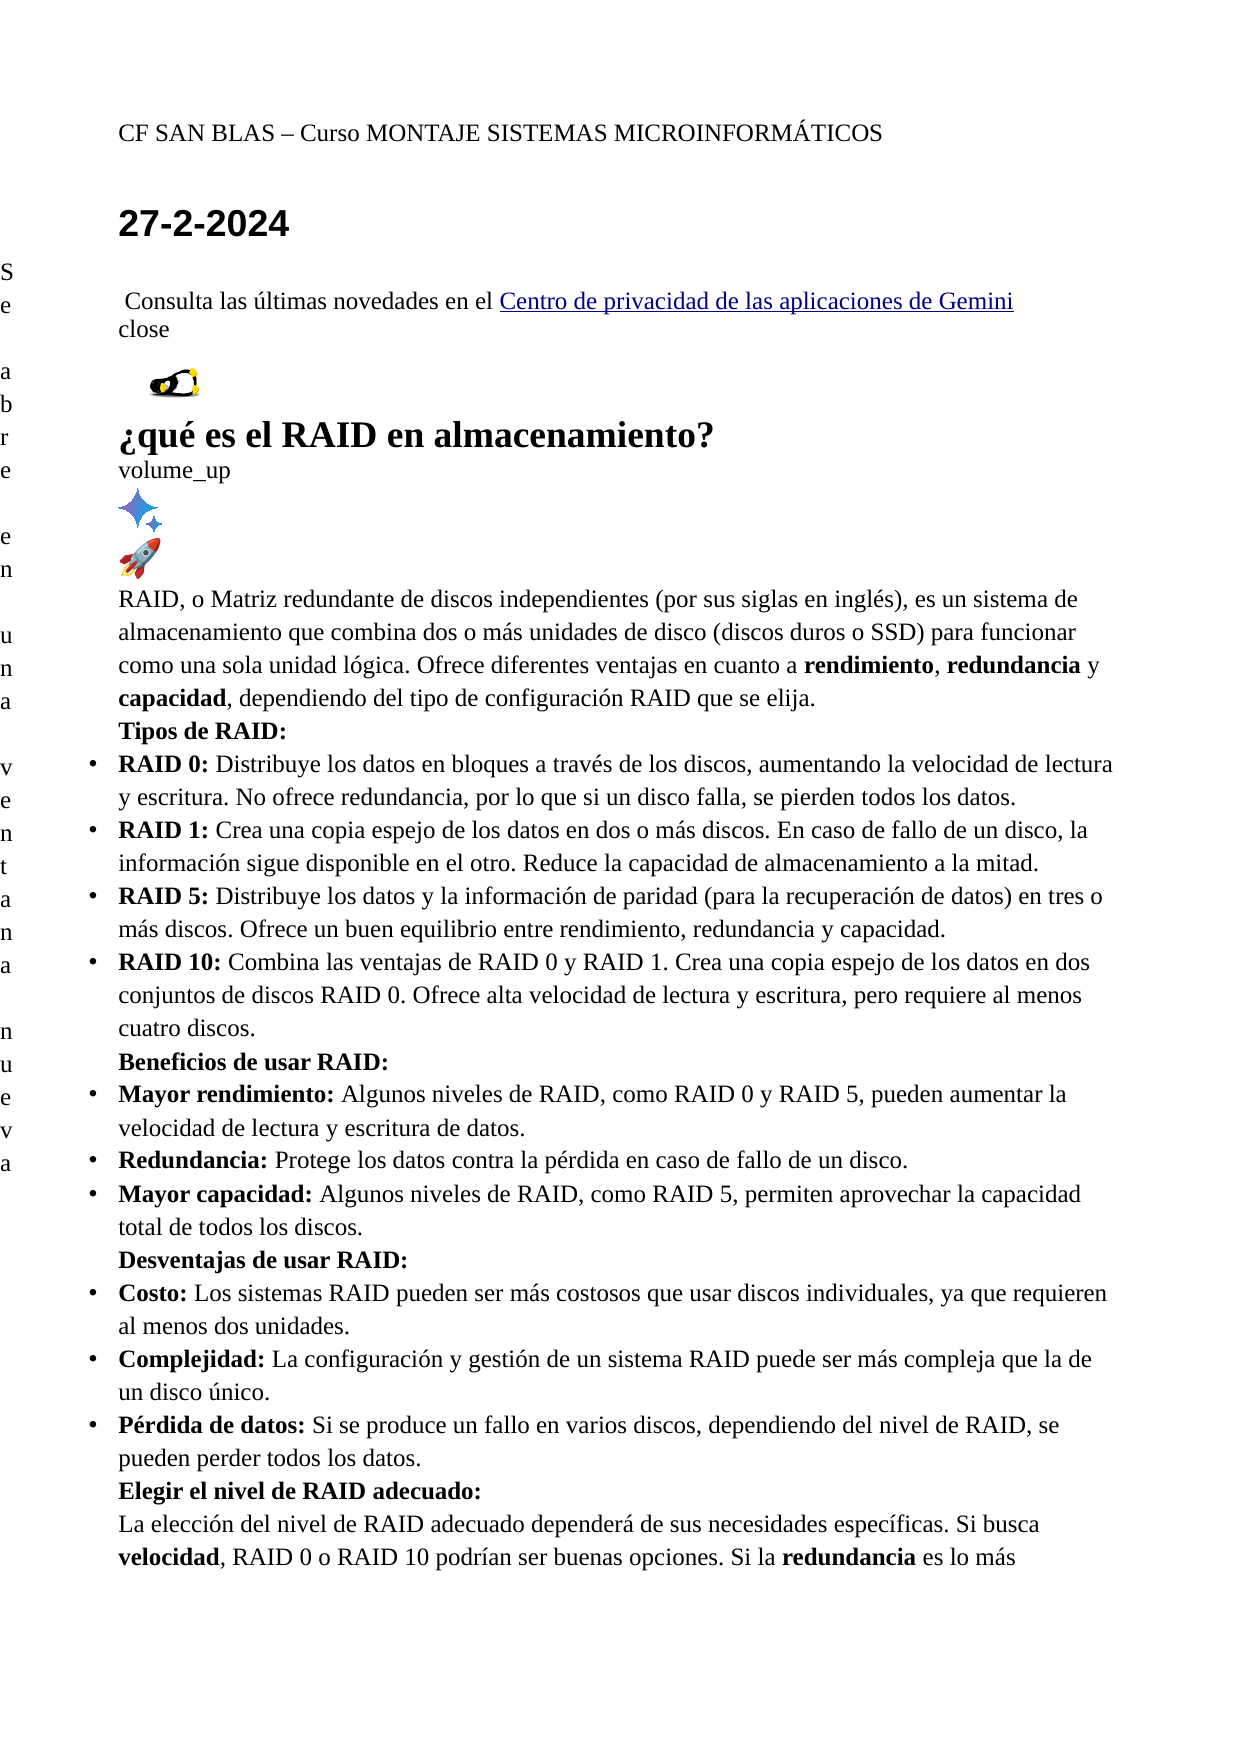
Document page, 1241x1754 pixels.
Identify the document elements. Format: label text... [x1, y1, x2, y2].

text Desventajas de usar RAID: [118, 1245, 1122, 1273]
text volume_up [118, 455, 1122, 484]
list Complejidad: La configuración y gestión de un sistema RAID puede ser más compleja que la de un disco único. [118, 1344, 1122, 1406]
text close [118, 314, 1122, 343]
text La elección del nivel de RAID adecuado dependerá de sus necesidades específicas. Si busca velocidad, RAID 0 o RAID 10 podrían ser buenas opciones. Si la redundancia es lo más [118, 1509, 1122, 1571]
list RAID 10: Combina las ventajas de RAID 0 y RAID 1. Crea una copia espejo de los datos en dos conjuntos de discos RAID 0. Ofrece alta velocidad de lectura y escritura, pero requiere al menos cuatro discos. [118, 947, 1122, 1042]
text RAID, o Matriz redundante de discos independientes (por sus siglas en inglés), es un sistema de almacenamiento que combina dos o más unidades de disco (discos duros o SSD) para funcionar como una sola unidad lógica. Ofrece diferentes ventajas en cuanto a rendimiento, redundancia y capacidad, dependiendo del tipo de configuración RAID que se elija. [118, 584, 1122, 712]
list Mayor capacidad: Algunos niveles de RAID, como RAID 5, permiten aprovechar la capacidad total de todos los discos. [118, 1179, 1122, 1240]
text Beneficios de usar RAID: [118, 1047, 1122, 1075]
list RAID 5: Distribuye los datos y la información de paridad (para la recuperación de datos) en tres o más discos. Ofrece un buen equilibrio entre rendimiento, redundancia y capacidad. [118, 881, 1122, 943]
text Elegir el nivel de RAID adecuado: [118, 1476, 1122, 1504]
list Mayor rendimiento: Algunos niveles de RAID, como RAID 0 y RAID 5, pueden aumentar la velocidad de lectura y escritura de datos. [118, 1079, 1122, 1141]
text Tipos de RAID: [118, 716, 1122, 745]
list Pérdida de datos: Si se produce un fallo en varios discos, dependiendo del nivel de RAID, se pueden perder todos los datos. [118, 1410, 1122, 1472]
subtitle ¿qué es el RAID en almacenamiento? [118, 412, 1122, 455]
list Redundancia: Protege los datos contra la pérdida en caso de fallo de un disco. [118, 1146, 1122, 1174]
subtitle 27-2-2024 [118, 201, 1122, 244]
picture [149, 357, 200, 408]
text Consulta las últimas novedades en el Centro de privacidad de las aplicaciones de Gemini [118, 257, 1122, 314]
list RAID 0: Distribuye los datos en bloques a través de los discos, aumentando la velocidad de lectura y escritura. No ofrece redundancia, por lo que si un disco falla, se pierden todos los datos. [118, 749, 1122, 811]
list Costo: Los sistemas RAID pueden ser más costosos que usar discos individuales, ya que requieren al menos dos unidades. [118, 1278, 1122, 1339]
list RAID 1: Crea una copia espejo de los datos en dos o más discos. En caso de fallo de un disco, la información sigue disponible en el otro. Reduce la capacidad de almacenamiento a la mitad. [118, 815, 1122, 877]
